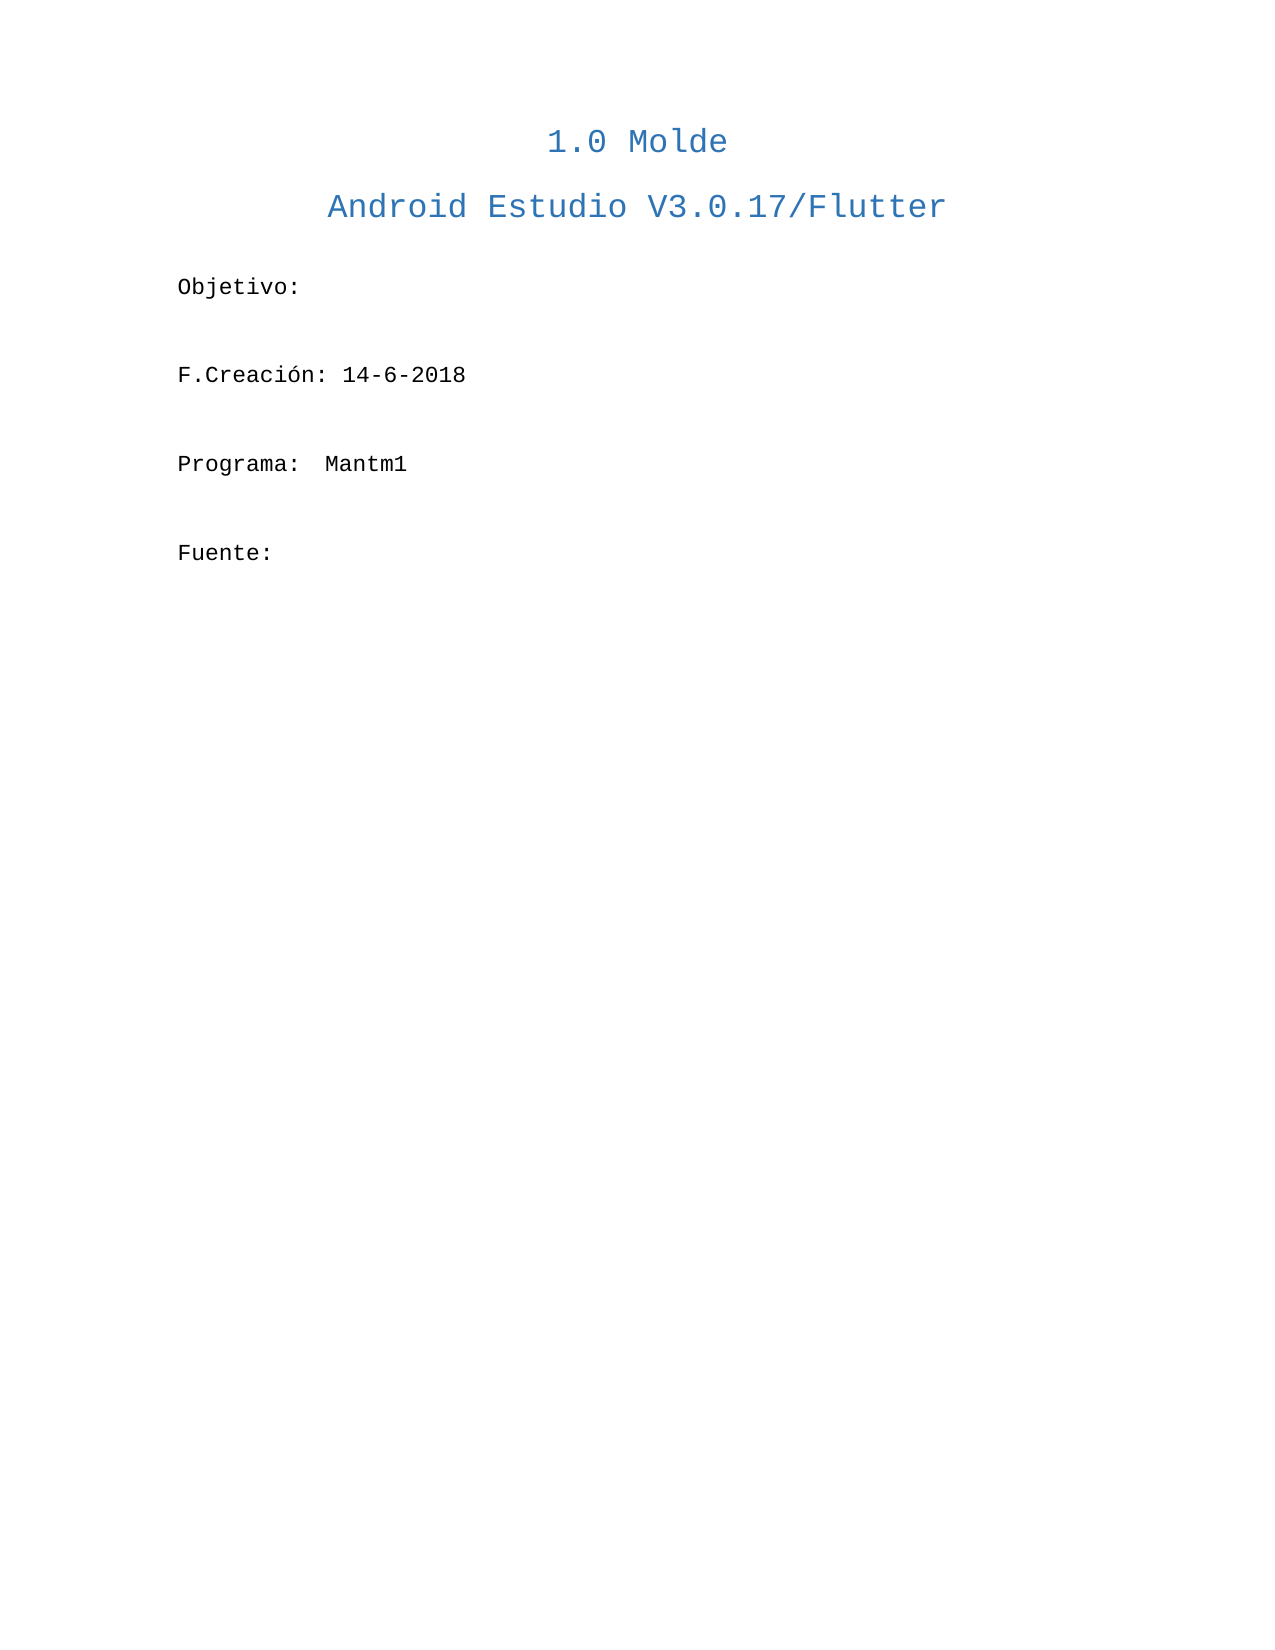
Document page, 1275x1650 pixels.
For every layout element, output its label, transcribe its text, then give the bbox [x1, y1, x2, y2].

text F.Creación: 14-6-2018 [177, 364, 1098, 390]
text Programa: Mantm1 [177, 452, 1098, 478]
subtitle Android Estudio V3.0.17/Flutter [177, 190, 1098, 228]
text Fuente: [177, 541, 1098, 567]
subtitle Molde [177, 125, 1098, 163]
text Objetivo: [177, 275, 1098, 301]
